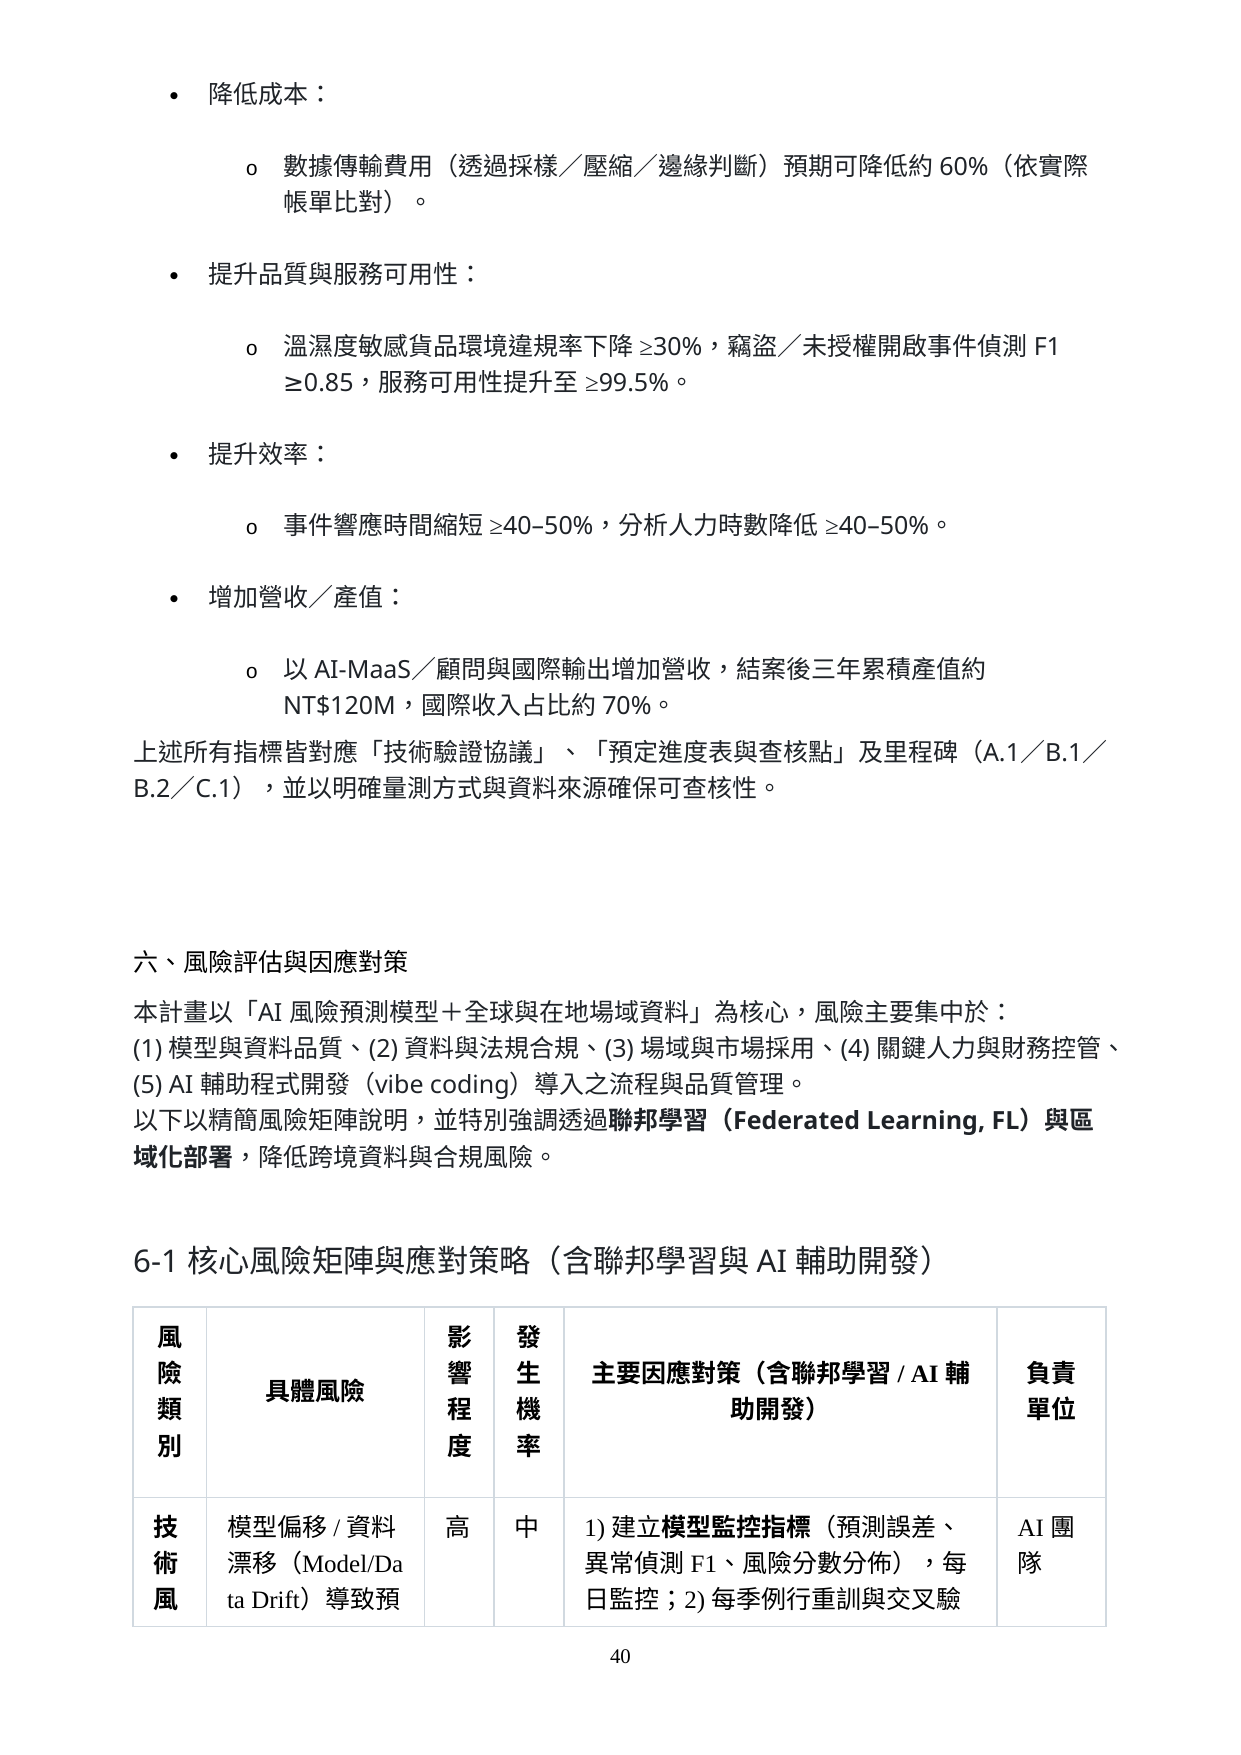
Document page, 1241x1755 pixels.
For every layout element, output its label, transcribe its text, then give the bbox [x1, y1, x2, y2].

table_header 發生機率 [495, 1308, 563, 1497]
list 降低成本： [170, 75, 1107, 111]
list 提升品質與服務可用性： [170, 254, 1107, 291]
list 增加營收／產值： [170, 577, 1107, 614]
list 提升效率： [170, 434, 1107, 470]
table_cell 高 [425, 1498, 493, 1626]
table_cell AI 團隊 [998, 1498, 1105, 1626]
table_header 風險類別 [134, 1308, 206, 1497]
subtitle 六、風險評估與因應對策 [133, 938, 1107, 979]
table_cell 1) 建立模型監控指標（預測誤差、異常偵測 F1、風險分數分佈），每日監控；2) 每季例行重訓與交叉驗 [565, 1498, 996, 1626]
table_header 負責單位 [998, 1308, 1105, 1497]
table_header 主要因應對策（含聯邦學習 / AI 輔助開發） [565, 1308, 996, 1497]
list 溫濕度敏感貨品環境違規率下降 ≥30%，竊盜／未授權開啟事件偵測 F1 ≥0.85，服務可用性提升至 ≥99.5%。 [245, 326, 1107, 399]
list 事件響應時間縮短 ≥40–50%，分析人力時數降低 ≥40–50%。 [245, 506, 1107, 542]
table_cell 模型偏移 / 資料漂移（Model/Data Drift）導致預 [207, 1498, 424, 1626]
text 上述所有指標皆對應「技術驗證協議」、「預定進度表與查核點」及里程碑（A.1／B.1／B.2／C.1），並以明確量測方式與資料來源確保可查核性。 [133, 732, 1107, 804]
table_cell 技術風 [134, 1498, 206, 1626]
table_header 具體風險 [207, 1308, 424, 1497]
subtitle 6-1 核心風險矩陣與應對策略（含聯邦學習與 AI 輔助開發） [133, 1236, 1107, 1281]
list 數據傳輸費用（透過採樣／壓縮／邊緣判斷）預期可降低約 60%（依實際帳單比對）。 [245, 147, 1107, 219]
table_cell 中 [495, 1498, 563, 1626]
list 以 AI-MaaS／顧問與國際輸出增加營收，結案後三年累積產值約 NT$120M，國際收入占比約 70%。 [245, 649, 1107, 722]
table_header 影響程度 [425, 1308, 493, 1497]
text 本計畫以「AI 風險預測模型＋全球與在地場域資料」為核心，風險主要集中於： (1) 模型與資料品質、(2) 資料與法規合規、(3) 場域與市場採用、(4) 關鍵人力與財務控管、(5) AI 輔助程式開發（vibe coding）導入之流程與品質管理。 以下以精簡風險矩陣說明，並特別強調透過聯邦學習（Federated Learning, FL）與區域化部署，降低跨境資料與合規風險。 [133, 992, 1107, 1173]
